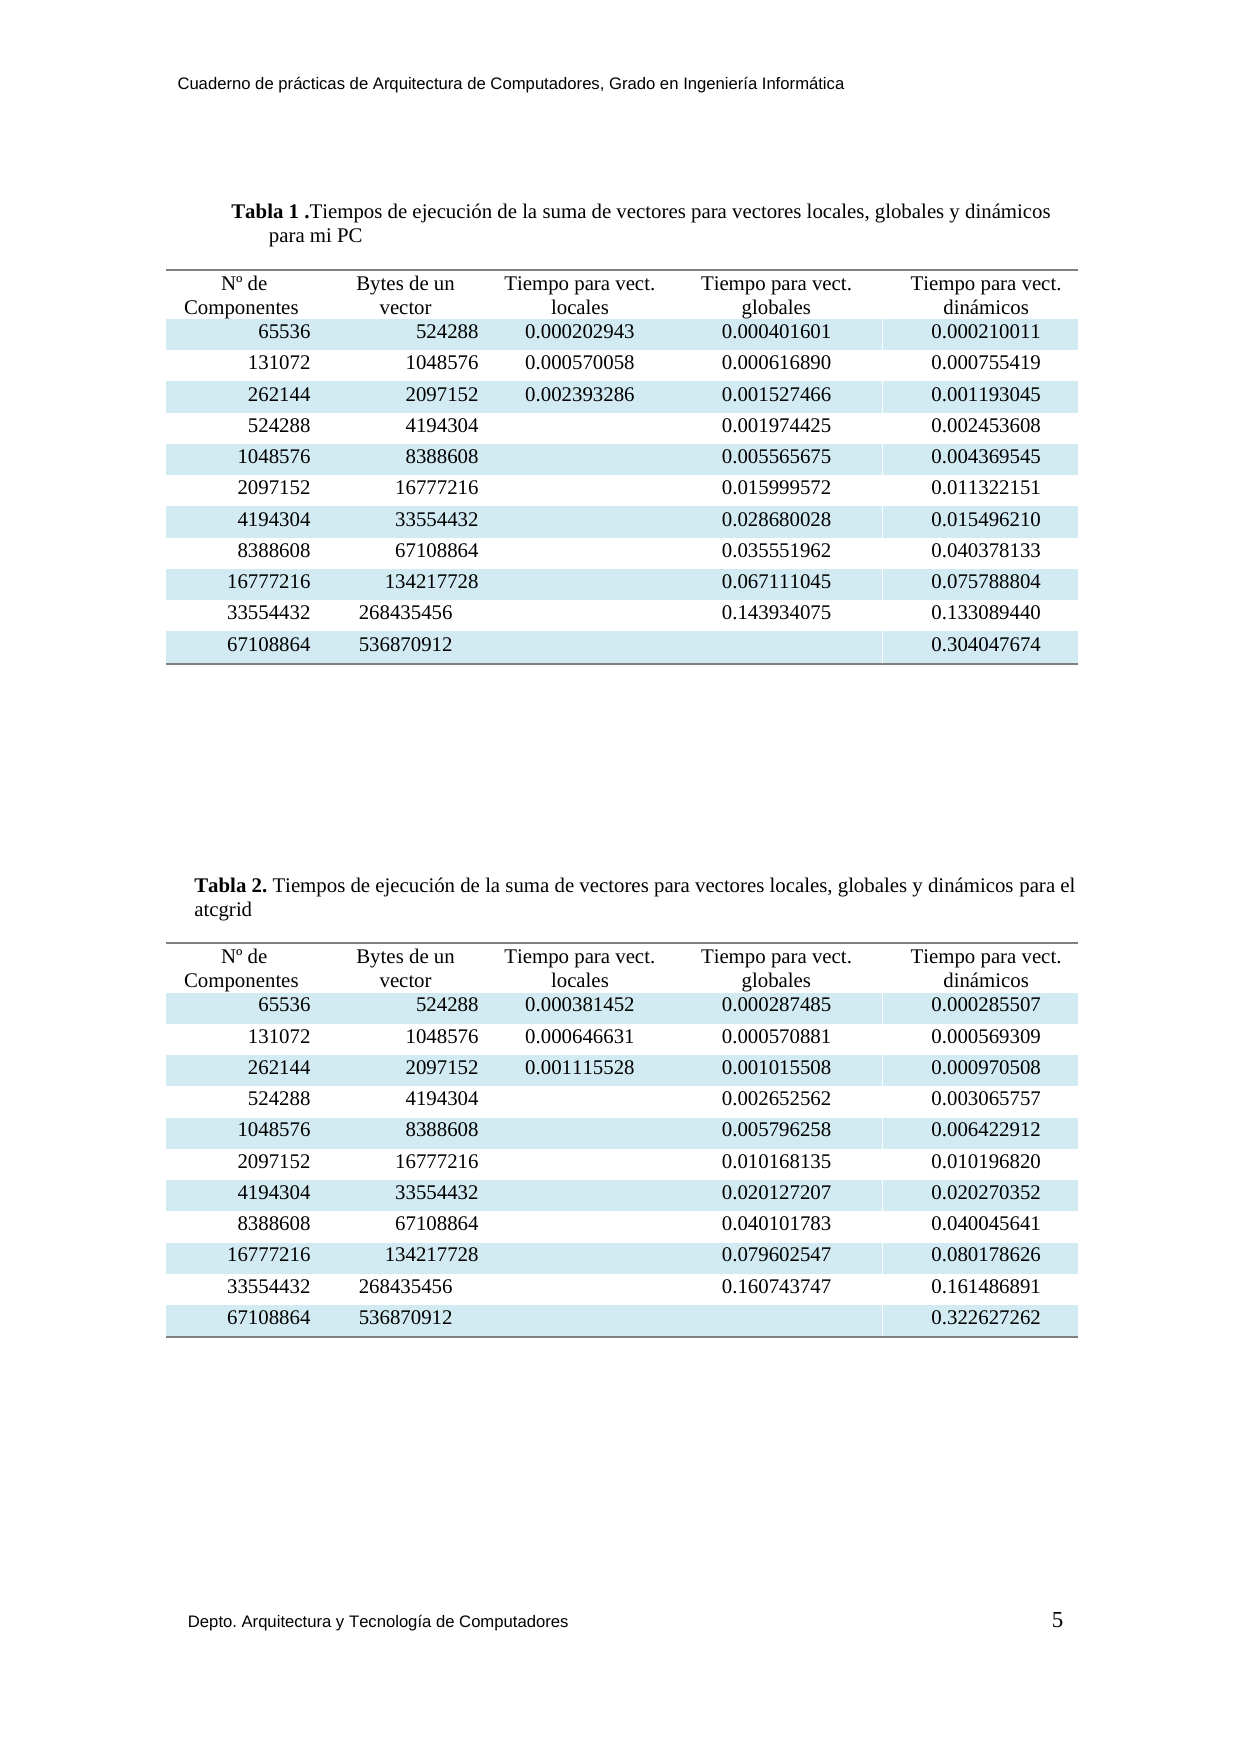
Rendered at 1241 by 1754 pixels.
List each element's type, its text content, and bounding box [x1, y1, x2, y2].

table_cell 0.005796258 [670, 1118, 882, 1149]
table_cell 67108864 [321, 538, 489, 569]
table_cell 268435456 [321, 1274, 489, 1305]
table_cell 536870912 [321, 1305, 489, 1336]
table_cell 131072 [166, 350, 321, 381]
table_cell 16777216 [166, 1243, 321, 1274]
table_cell 8388608 [321, 1118, 489, 1149]
table_cell 33554432 [166, 1274, 321, 1305]
table_cell 524288 [166, 413, 321, 444]
table_cell 2097152 [321, 381, 489, 413]
table_cell 4194304 [166, 506, 321, 538]
table_cell 0.040101783 [670, 1211, 882, 1242]
table_cell 0.000569309 [883, 1024, 1078, 1055]
table_cell [489, 1211, 670, 1242]
table_cell 0.000755419 [883, 350, 1078, 381]
table_cell 2097152 [321, 1055, 489, 1086]
table_cell 0.000646631 [489, 1024, 670, 1055]
table_cell 134217728 [321, 1243, 489, 1274]
table_cell 0.010168135 [670, 1149, 882, 1180]
table_cell 16777216 [321, 475, 489, 506]
table_cell 0.322627262 [883, 1305, 1078, 1336]
table_cell 0.000616890 [670, 350, 882, 381]
table_cell 536870912 [321, 631, 489, 663]
table_cell [145, 247, 1091, 716]
table_cell 0.000285507 [883, 993, 1078, 1024]
table_cell 1048576 [166, 444, 321, 475]
table_cell 0.010196820 [883, 1149, 1078, 1180]
table_cell [489, 569, 670, 600]
table_header Nº de Componentes [166, 944, 321, 992]
table_cell [489, 538, 670, 569]
table_cell 4194304 [166, 1180, 321, 1211]
table_cell [489, 1086, 670, 1117]
table_cell [489, 413, 670, 444]
table_cell [489, 1243, 670, 1274]
table_cell 0.002393286 [489, 381, 670, 413]
table_cell [489, 475, 670, 506]
table_cell 1048576 [166, 1118, 321, 1149]
table_cell [670, 1305, 882, 1336]
table_cell 1048576 [321, 1024, 489, 1055]
table_cell 0.000570058 [489, 350, 670, 381]
table_cell 0.006422912 [883, 1118, 1078, 1149]
table_cell 0.000970508 [883, 1055, 1078, 1086]
table_cell 0.004369545 [883, 444, 1078, 475]
table_cell 0.028680028 [670, 506, 882, 538]
table_cell 65536 [166, 993, 321, 1024]
table_cell 4194304 [321, 413, 489, 444]
table_cell 0.160743747 [670, 1274, 882, 1305]
table_cell [489, 1149, 670, 1180]
table_cell 262144 [166, 381, 321, 413]
table_cell 0.020127207 [670, 1180, 882, 1211]
table_cell 33554432 [321, 506, 489, 538]
table_cell 16777216 [166, 569, 321, 600]
table_cell 0.304047674 [883, 631, 1078, 663]
table_cell 0.000401601 [670, 319, 882, 350]
table_header Tiempo para vect. dinámicos [883, 944, 1078, 992]
table_cell 0.020270352 [883, 1180, 1078, 1211]
table_cell 524288 [321, 319, 489, 350]
table_cell 67108864 [321, 1211, 489, 1242]
table_cell 33554432 [321, 1180, 489, 1211]
table_cell [489, 631, 670, 663]
table_header Nº de Componentes [166, 271, 321, 319]
table_cell 524288 [321, 993, 489, 1024]
table_cell 0.000381452 [489, 993, 670, 1024]
table_cell 268435456 [321, 600, 489, 631]
table_header Bytes de un vector [321, 271, 489, 319]
table_cell 0.161486891 [883, 1274, 1078, 1305]
table_cell 4194304 [321, 1086, 489, 1117]
table_cell [489, 444, 670, 475]
table_cell 0.040378133 [883, 538, 1078, 569]
table_cell 0.001015508 [670, 1055, 882, 1086]
table_cell 134217728 [321, 569, 489, 600]
table_cell 2097152 [166, 1149, 321, 1180]
table_cell 131072 [166, 1024, 321, 1055]
table_cell 0.015999572 [670, 475, 882, 506]
table_cell [145, 921, 1091, 959]
table_cell 0.015496210 [883, 506, 1078, 538]
table_cell 0.002652562 [670, 1086, 882, 1117]
table_header Bytes de un vector [321, 944, 489, 992]
table_cell 0.143934075 [670, 600, 882, 631]
table_cell 16777216 [321, 1149, 489, 1180]
table_cell 2097152 [166, 475, 321, 506]
table_cell 0.075788804 [883, 569, 1078, 600]
table_cell [489, 506, 670, 538]
table_cell 262144 [166, 1055, 321, 1086]
table_cell 0.011322151 [883, 475, 1078, 506]
table_cell 8388608 [166, 538, 321, 569]
table_cell 0.000210011 [883, 319, 1078, 350]
table_cell 0.002453608 [883, 413, 1078, 444]
table_cell 0.001527466 [670, 381, 882, 413]
table_cell 8388608 [166, 1211, 321, 1242]
table_cell 0.000570881 [670, 1024, 882, 1055]
table_cell 0.040045641 [883, 1211, 1078, 1242]
table_cell 0.000202943 [489, 319, 670, 350]
table_header Tiempo para vect. globales [670, 944, 882, 992]
table_cell 0.001193045 [883, 381, 1078, 413]
table_cell 0.067111045 [670, 569, 882, 600]
table_header Tiempo para vect. locales [489, 271, 670, 319]
table_cell [670, 631, 882, 663]
table_cell 0.080178626 [883, 1243, 1078, 1274]
table_header Tabla 2. Tiempos de ejecución de la suma de vectores para vectores locales, globales y dinámicos para el atcgrid [145, 848, 1091, 921]
table_header Tiempo para vect. dinámicos [883, 271, 1078, 319]
table_cell 65536 [166, 319, 321, 350]
table_cell 1048576 [321, 350, 489, 381]
table_cell 524288 [166, 1086, 321, 1117]
table_cell 0.001974425 [670, 413, 882, 444]
table_cell 0.005565675 [670, 444, 882, 475]
table_cell 67108864 [166, 631, 321, 663]
table_cell [489, 1305, 670, 1336]
table_cell [489, 1118, 670, 1149]
table_cell 33554432 [166, 600, 321, 631]
table_cell 0.000287485 [670, 993, 882, 1024]
table_header Tiempos de ejecución de la suma de vectores para vectores locales, globales y dinámicos para mi PC [145, 174, 1091, 247]
table_cell 0.003065757 [883, 1086, 1078, 1117]
table_cell 0.133089440 [883, 600, 1078, 631]
table_cell 0.001115528 [489, 1055, 670, 1086]
table_cell [489, 1274, 670, 1305]
table_cell 0.079602547 [670, 1243, 882, 1274]
table_cell [489, 1180, 670, 1211]
table_cell [489, 600, 670, 631]
table_cell 8388608 [321, 444, 489, 475]
table_header Tiempo para vect. locales [489, 944, 670, 992]
table_header Tiempo para vect. globales [670, 271, 882, 319]
table_cell 0.035551962 [670, 538, 882, 569]
table_cell 67108864 [166, 1305, 321, 1336]
